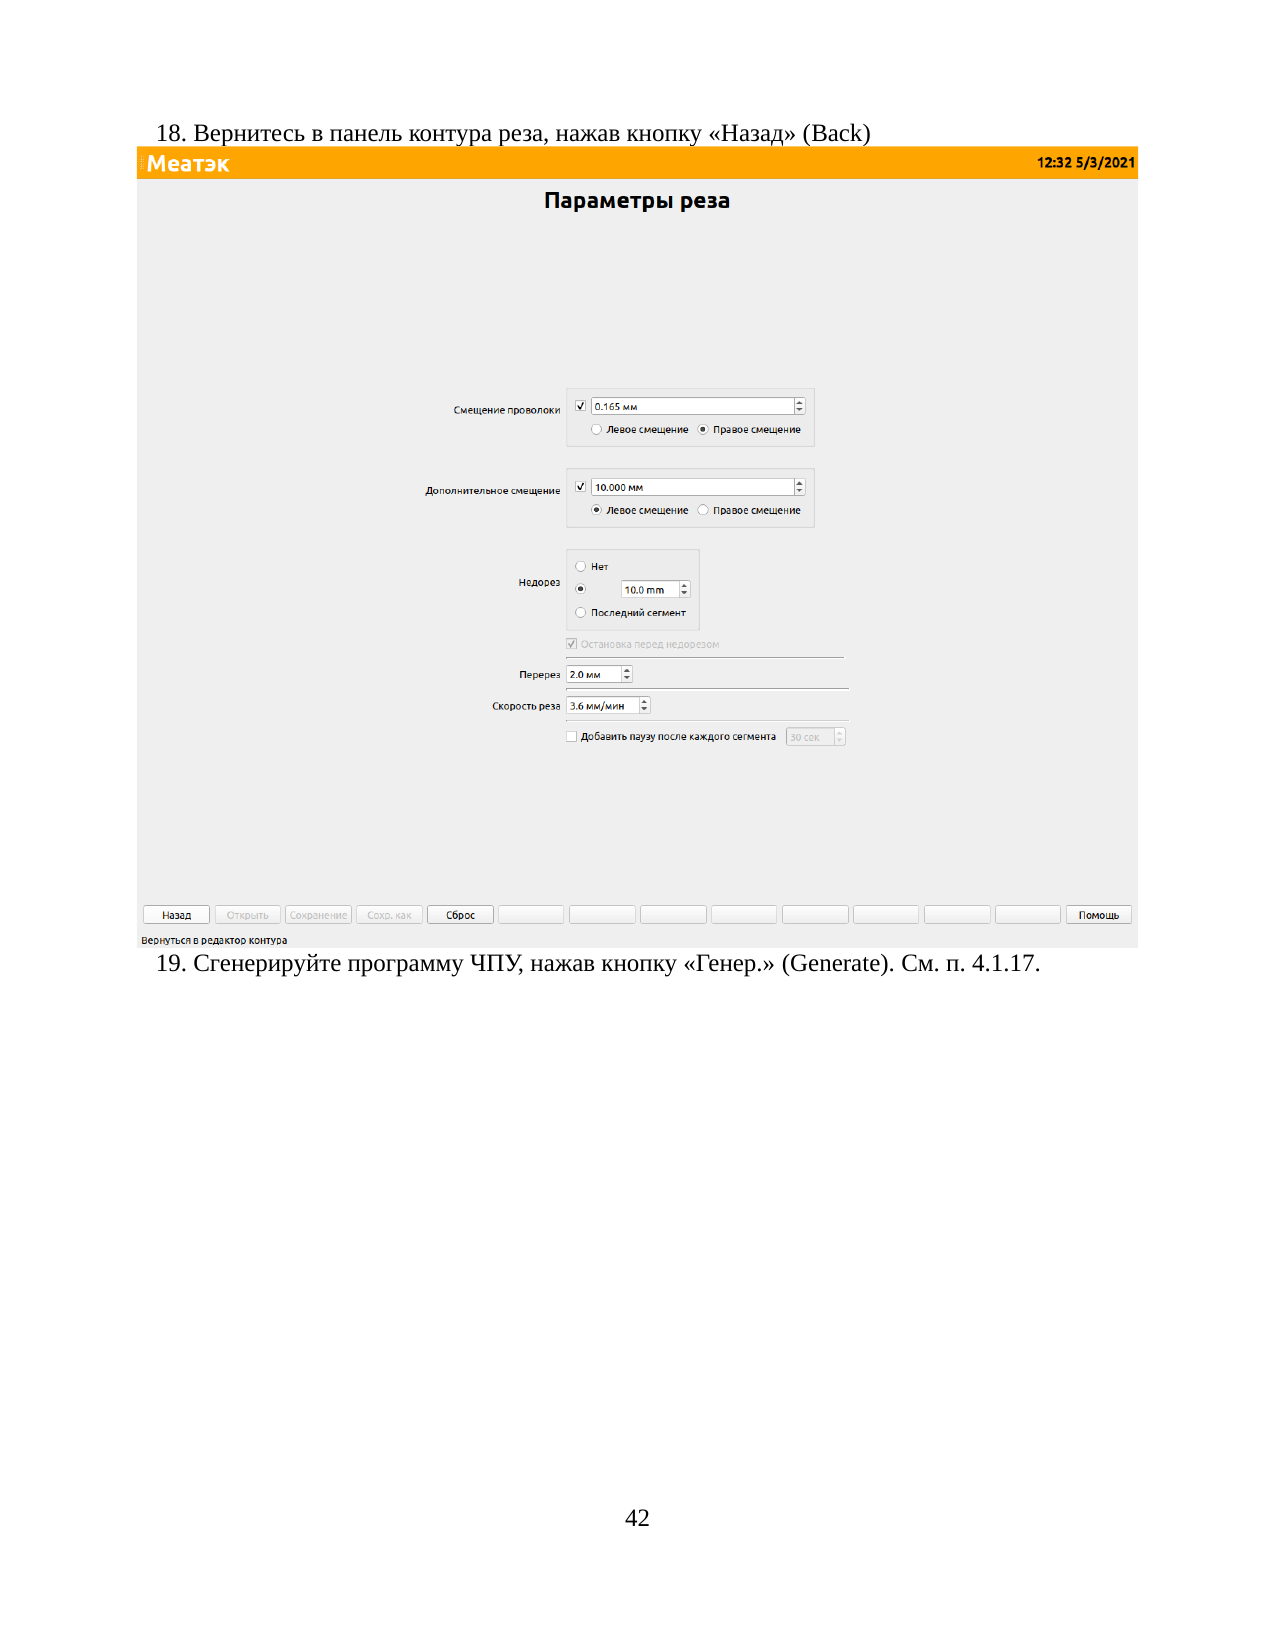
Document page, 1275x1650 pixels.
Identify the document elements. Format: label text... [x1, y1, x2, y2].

list Вернитесь в панель контура реза, нажав кнопку «Назад» (Back) [156, 118, 1157, 147]
picture [136, 146, 1139, 948]
list Сгенерируйте программу ЧПУ, нажав кнопку «Генер.» (Generate). См. п. 4.1.17. [156, 849, 1157, 977]
